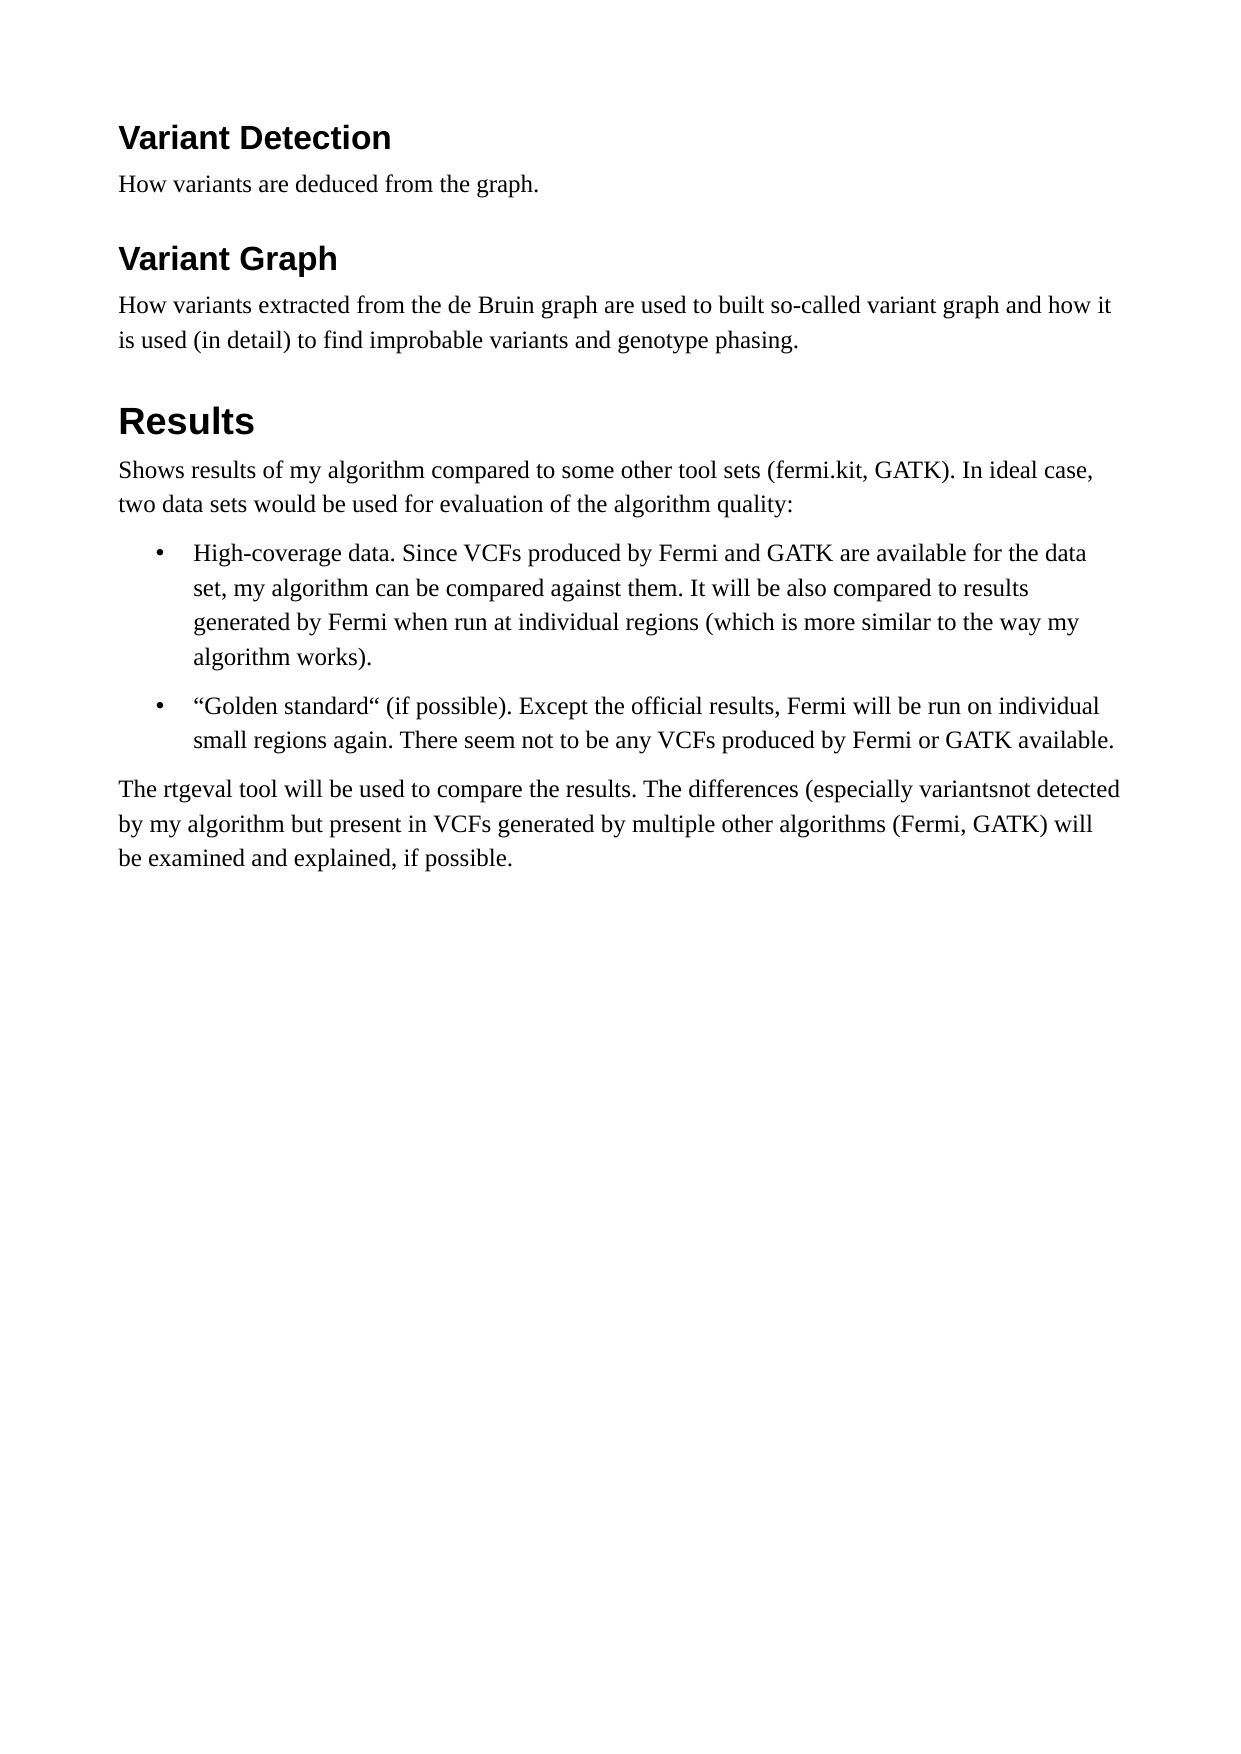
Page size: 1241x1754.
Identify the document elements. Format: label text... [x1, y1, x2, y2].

text Shows results of my algorithm compared to some other tool sets (fermi.kit, GATK). In ideal case, two data sets would be used for evaluation of the algorithm quality: [118, 455, 1122, 518]
subtitle Results [118, 399, 1122, 442]
text How variants are deduced from the graph. [118, 169, 1122, 198]
subtitle Variant Detection [118, 118, 1122, 157]
text How variants extracted from the de Bruin graph are used to built so-called variant graph and how it is used (in detail) to find improbable variants and genotype phasing. [118, 290, 1122, 353]
list “Golden standard“ (if possible). Except the official results, Fermi will be run on individual small regions again. There seem not to be any VCFs produced by Fermi or GATK available. [156, 691, 1122, 754]
list High-coverage data. Since VCFs produced by Fermi and GATK are available for the data set, my algorithm can be compared against them. It will be also compared to results generated by Fermi when run at individual regions (which is more similar to the way my algorithm works). [156, 538, 1122, 671]
subtitle Variant Graph [118, 239, 1122, 278]
text The rtgeval tool will be used to compare the results. The differences (especially variantsnot detected by my algorithm but present in VCFs generated by multiple other algorithms (Fermi, GATK) will be examined and explained, if possible. [118, 774, 1122, 872]
